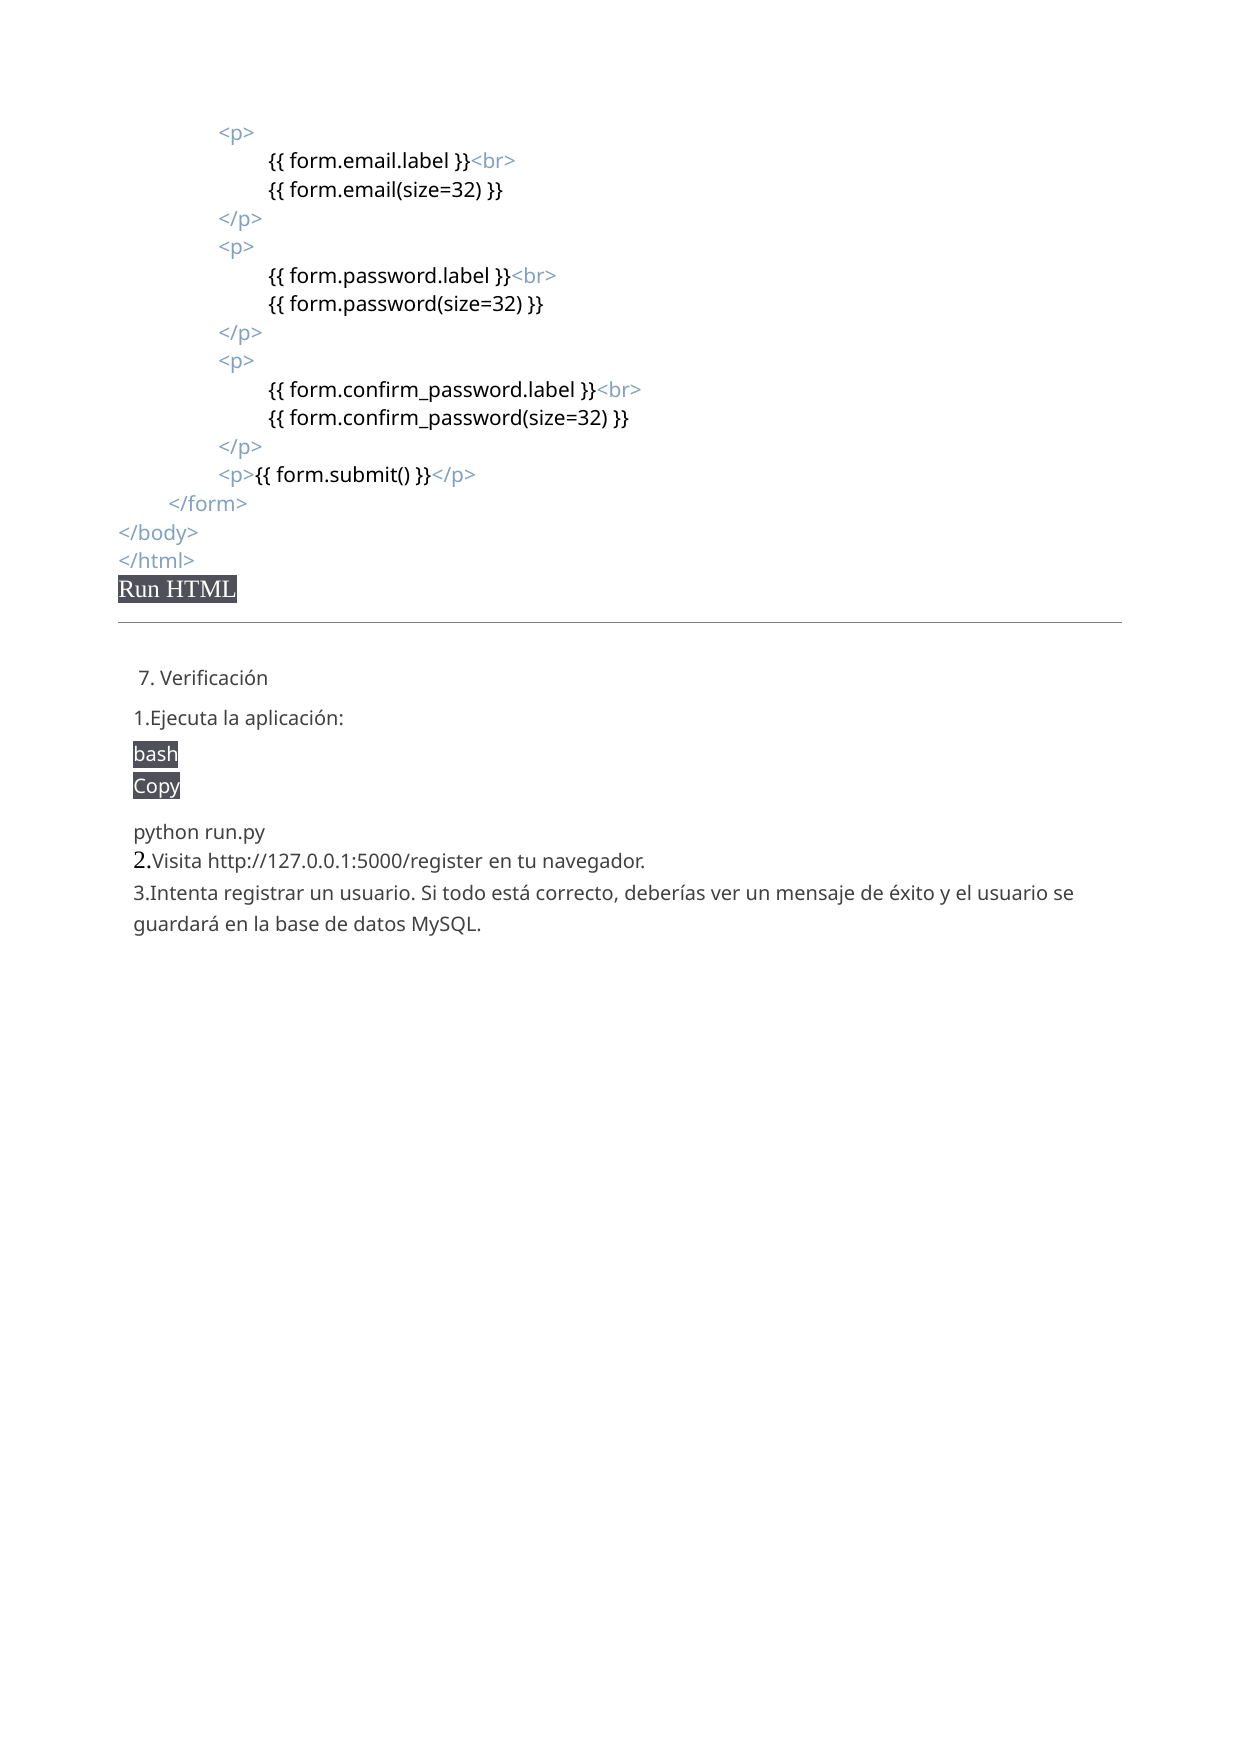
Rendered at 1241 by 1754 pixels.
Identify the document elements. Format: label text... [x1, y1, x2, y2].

list Copy [118, 772, 1122, 799]
list Ejecuta la aplicación: [118, 704, 1122, 731]
text {{ form.confirm_password(size=32) }} [118, 403, 1122, 432]
text <p> [118, 118, 1122, 147]
text </body> [118, 518, 1122, 546]
text {{ form.confirm_password.label }}<br> [118, 375, 1122, 403]
list Visita http://127.0.0.1:5000/register en tu navegador. [118, 845, 1122, 874]
list python run.py [118, 818, 1122, 845]
text {{ form.password.label }}<br> [118, 261, 1122, 289]
text <p> [118, 232, 1122, 261]
text {{ form.email.label }}<br> [118, 147, 1122, 175]
list bash [118, 741, 1122, 768]
text {{ form.password(size=32) }} [118, 289, 1122, 318]
text </p> [118, 432, 1122, 461]
text {{ form.email(size=32) }} [118, 175, 1122, 204]
text <p> [118, 346, 1122, 375]
text </p> [118, 204, 1122, 232]
text </form> [118, 489, 1122, 518]
subtitle 7. Verificación [138, 664, 1122, 692]
text </p> [118, 318, 1122, 346]
list Intenta registrar un usuario. Si todo está correcto, deberías ver un mensaje de éxito y el usuario se guardará en la base de datos MySQL. [118, 879, 1122, 937]
text Run HTML [118, 574, 1122, 603]
text <p>{{ form.submit() }}</p> [118, 461, 1122, 489]
text </html> [118, 546, 1122, 574]
